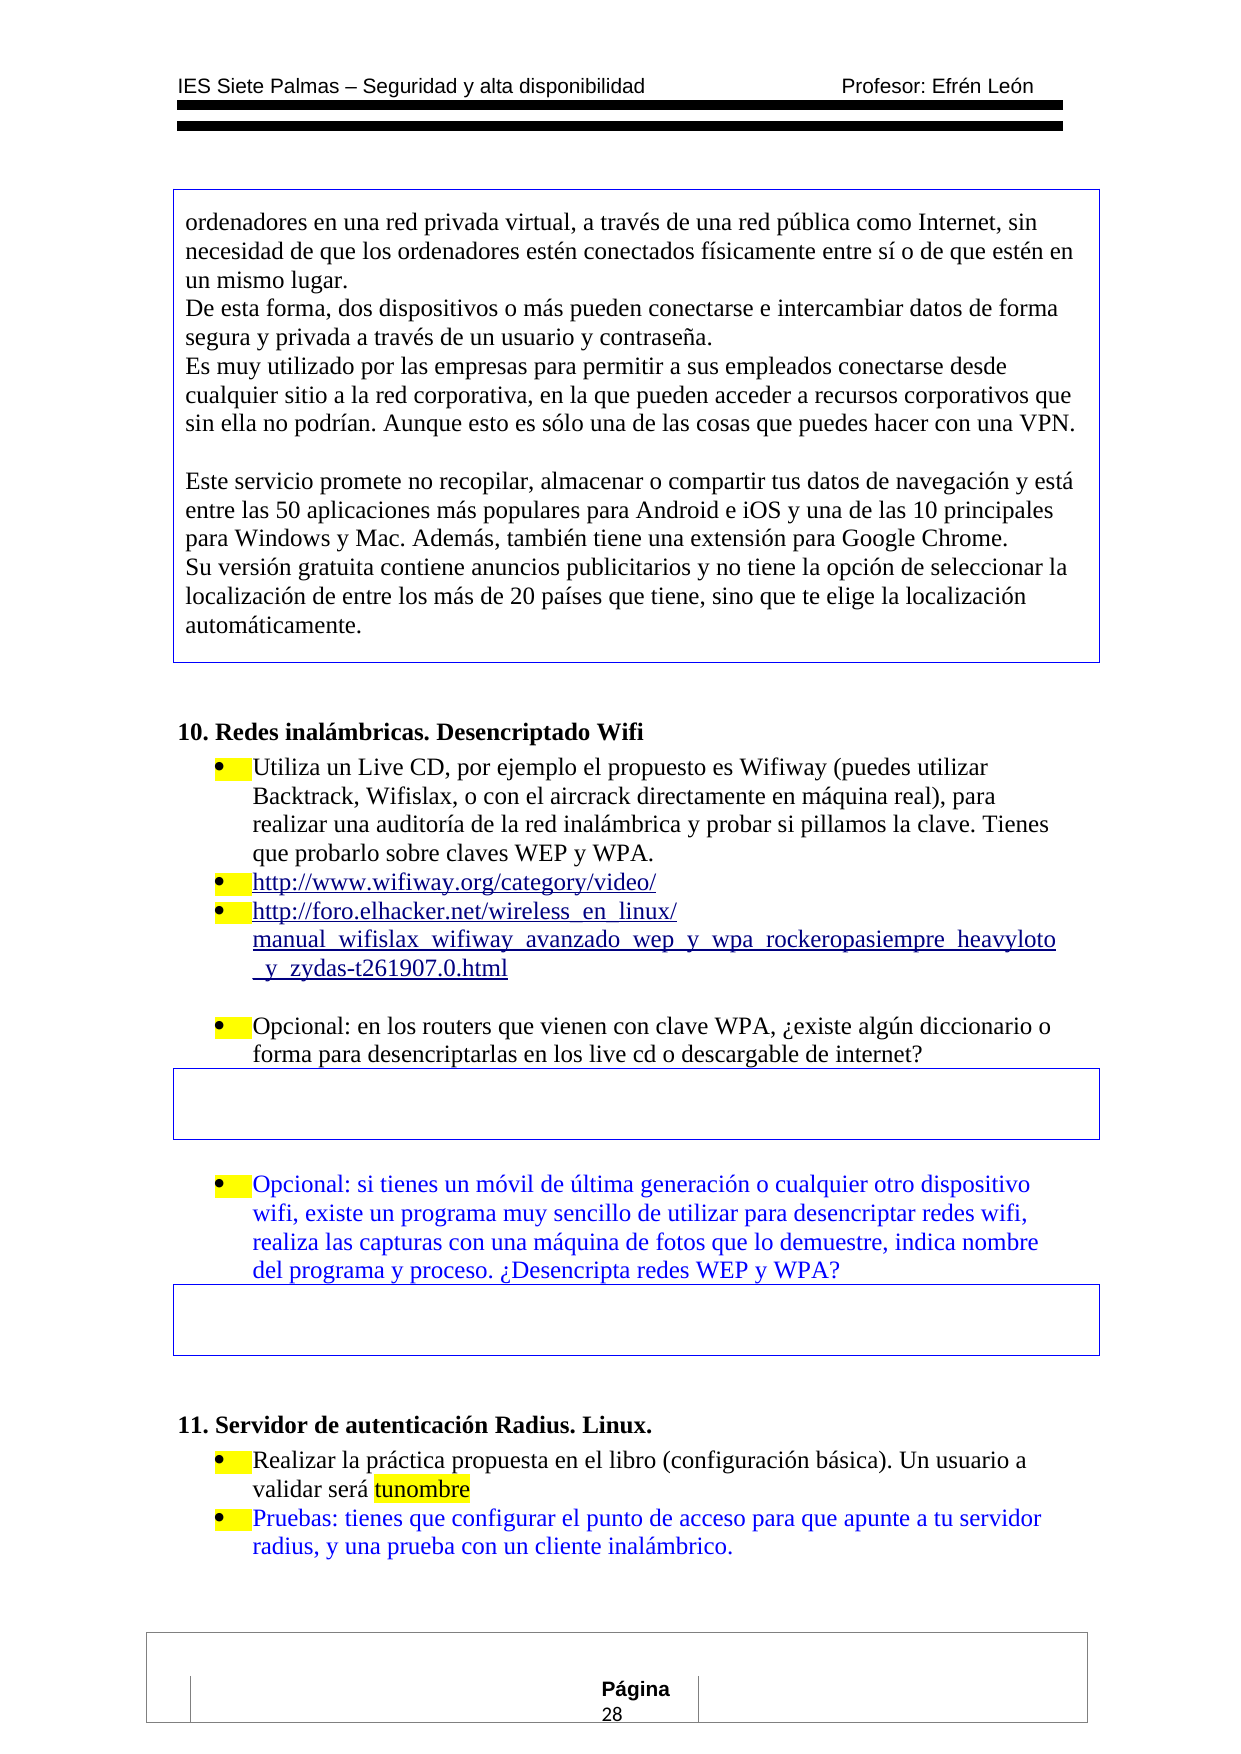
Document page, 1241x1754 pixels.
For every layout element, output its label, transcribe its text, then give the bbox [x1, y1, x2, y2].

list Pruebas: tienes que configurar el punto de acceso para que apunte a tu servidor radius, y una prueba con un cliente inalámbrico. [215, 1503, 1063, 1560]
list Opcional: si tienes un móvil de última generación o cualquier otro dispositivo wifi, existe un programa muy sencillo de utilizar para desencriptar redes wifi, realiza las capturas con una máquina de fotos que lo demuestre, indica nombre del programa y proceso. ¿Desencripta redes WEP y WPA? [215, 1169, 1063, 1284]
subtitle Servidor de autenticación Radius. Linux. [177, 1410, 1063, 1439]
table_header ordenadores en una red privada virtual, a través de una red pública como Internet, sin necesidad de que los ordenadores estén conectados físicamente entre sí o de que estén en un mismo lugar. De esta forma, dos dispositivos o más pueden conectarse e intercambiar datos de forma segura y privada a través de un usuario y contraseña. Es muy utilizado por las empresas para permitir a sus empleados conectarse desde cualquier sitio a la red corporativa, en la que pueden acceder a recursos corporativos que sin ella no podrían. Aunque esto es sólo una de las cosas que puedes hacer con una VPN. Este servicio promete no recopilar, almacenar o compartir tus datos de navegación y está entre las 50 aplicaciones más populares para Android e iOS y una de las 10 principales para Windows y Mac. Además, también tiene una extensión para Google Chrome. Su versión gratuita contiene anuncios publicitarios y no tiene la opción de seleccionar la localización de entre los más de 20 países que tiene, sino que te elige la localización automáticamente. [174, 190, 1099, 662]
table_header [174, 1285, 1099, 1355]
list http://www.wifiway.org/category/video/ [215, 867, 1063, 896]
list Utiliza un Live CD, por ejemplo el propuesto es Wifiway (puedes utilizar Backtrack, Wifislax, o con el aircrack directamente en máquina real), para realizar una auditoría de la red inalámbrica y probar si pillamos la clave. Tienes que probarlo sobre claves WEP y WPA. [215, 752, 1063, 867]
list Realizar la práctica propuesta en el libro (configuración básica). Un usuario a validar será tunombre [215, 1445, 1063, 1503]
table_header [174, 1069, 1099, 1139]
list http://foro.elhacker.net/wireless_en_linux/manual_wifislax_wifiway_avanzado_wep_y_wpa_rockeropasiempre_heavyloto_y_zydas-t261907.0.html [215, 896, 1063, 982]
list Opcional: en los routers que vienen con clave WPA, ¿existe algún diccionario o forma para desencriptarlas en los live cd o descargable de internet? [215, 1011, 1063, 1068]
subtitle Redes inalámbricas. Desencriptado Wifi [177, 717, 1063, 746]
